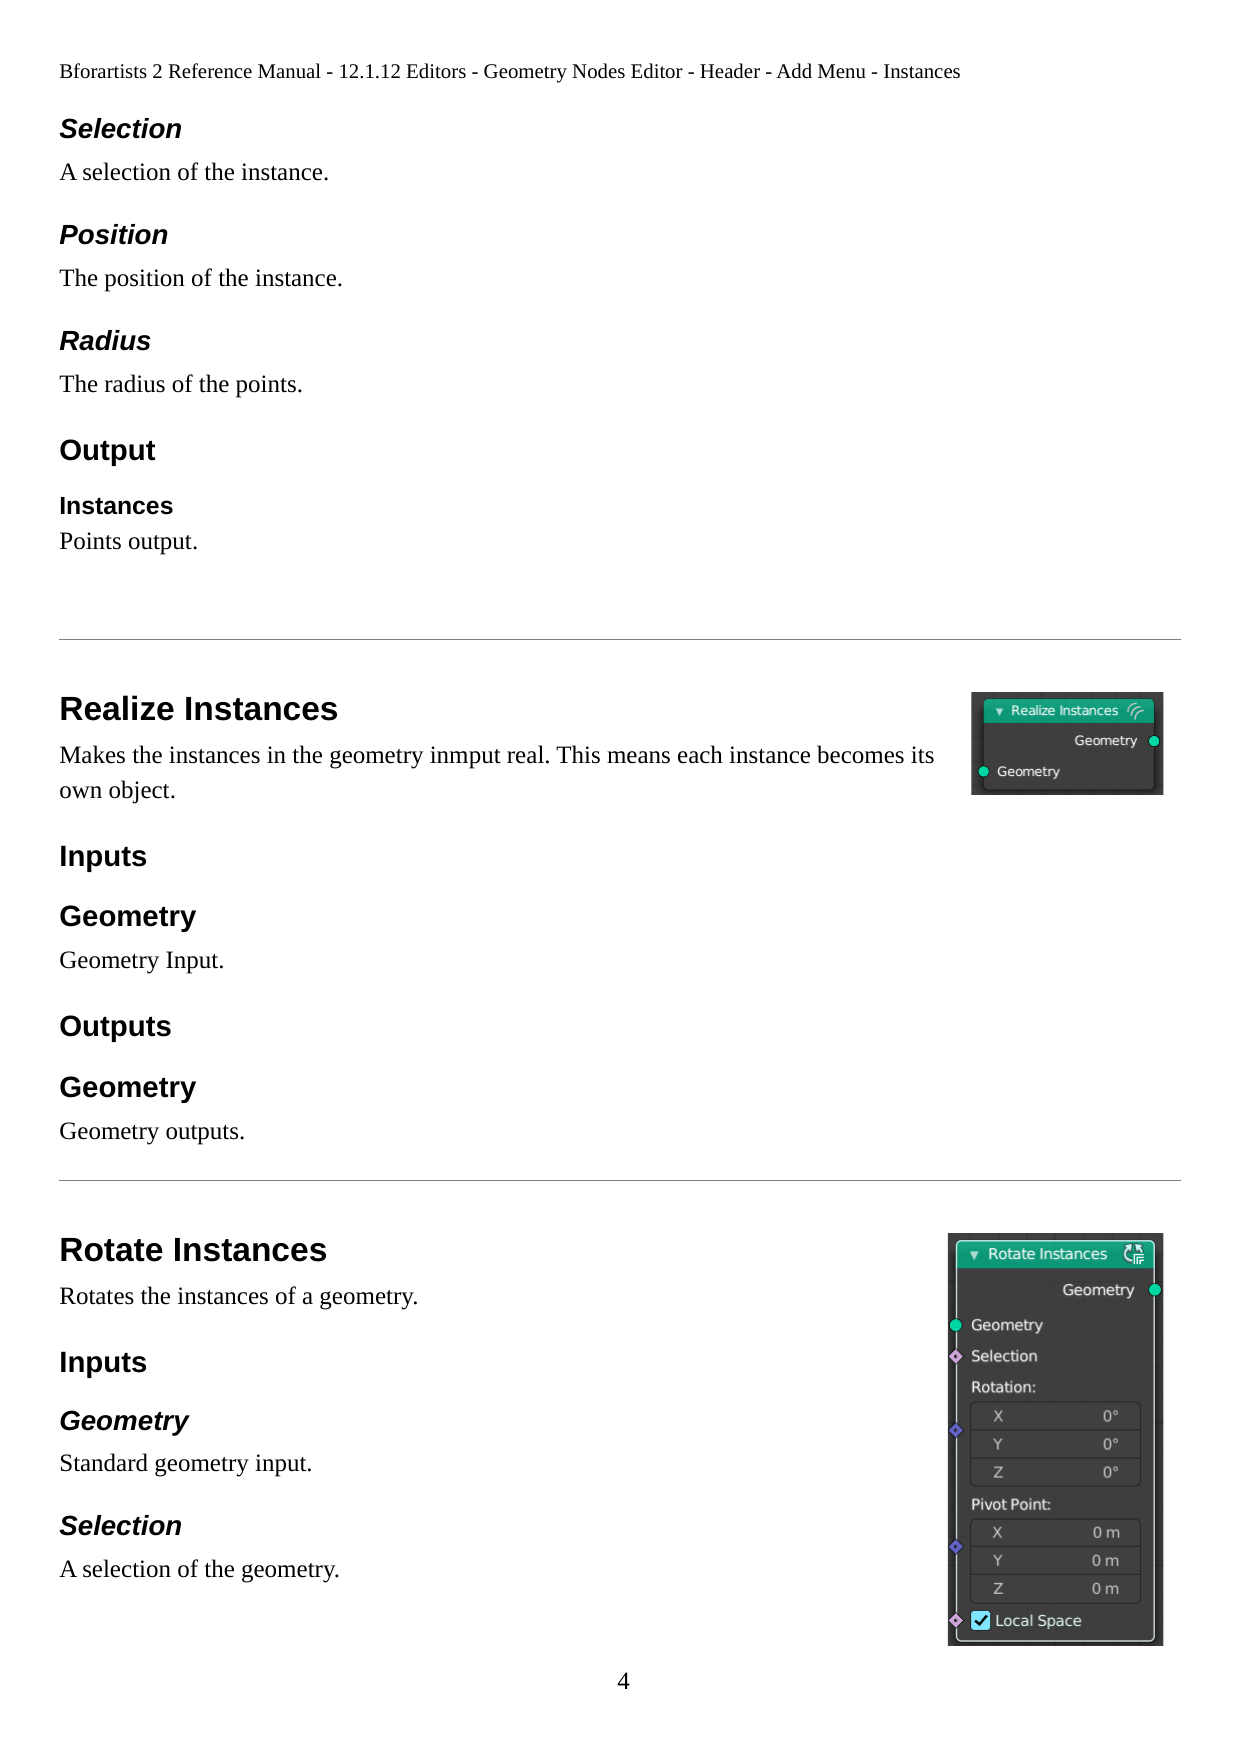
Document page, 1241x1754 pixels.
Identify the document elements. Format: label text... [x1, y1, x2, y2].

text Rotates the instances of a geometry. [59, 1281, 947, 1310]
text The radius of the points. [59, 369, 1181, 398]
subtitle Output [59, 432, 1181, 466]
text Standard geometry input. [59, 1448, 947, 1477]
text Makes the instances in the geometry inmput real. This means each instance becomes its own object. [59, 740, 1181, 803]
subtitle Rotate Instances [59, 1230, 1181, 1269]
subtitle Position [59, 218, 1181, 250]
picture [947, 1233, 1164, 1646]
text Geometry outputs. [59, 1116, 1181, 1145]
text A selection of the instance. [59, 157, 1181, 186]
subtitle Geometry [59, 1070, 1181, 1104]
subtitle Radius [59, 324, 1181, 356]
text [1164, 1448, 1181, 1477]
text The position of the instance. [59, 263, 1181, 292]
text Points output. [59, 526, 1181, 555]
subtitle Selection [59, 1510, 947, 1542]
subtitle Inputs [59, 1345, 947, 1379]
subtitle Selection [59, 113, 1181, 144]
subtitle Geometry [59, 899, 1181, 933]
subtitle Instances [59, 491, 1181, 520]
subtitle [1164, 1345, 1181, 1379]
subtitle [1164, 1510, 1181, 1542]
text Geometry Input. [59, 946, 1181, 974]
subtitle [1164, 1404, 1181, 1436]
subtitle Inputs [59, 838, 1181, 872]
text A selection of the geometry. [59, 1554, 947, 1583]
subtitle Outputs [59, 1009, 1181, 1043]
subtitle Geometry [59, 1404, 947, 1436]
picture [971, 692, 1164, 795]
subtitle Realize Instances [59, 689, 1181, 728]
